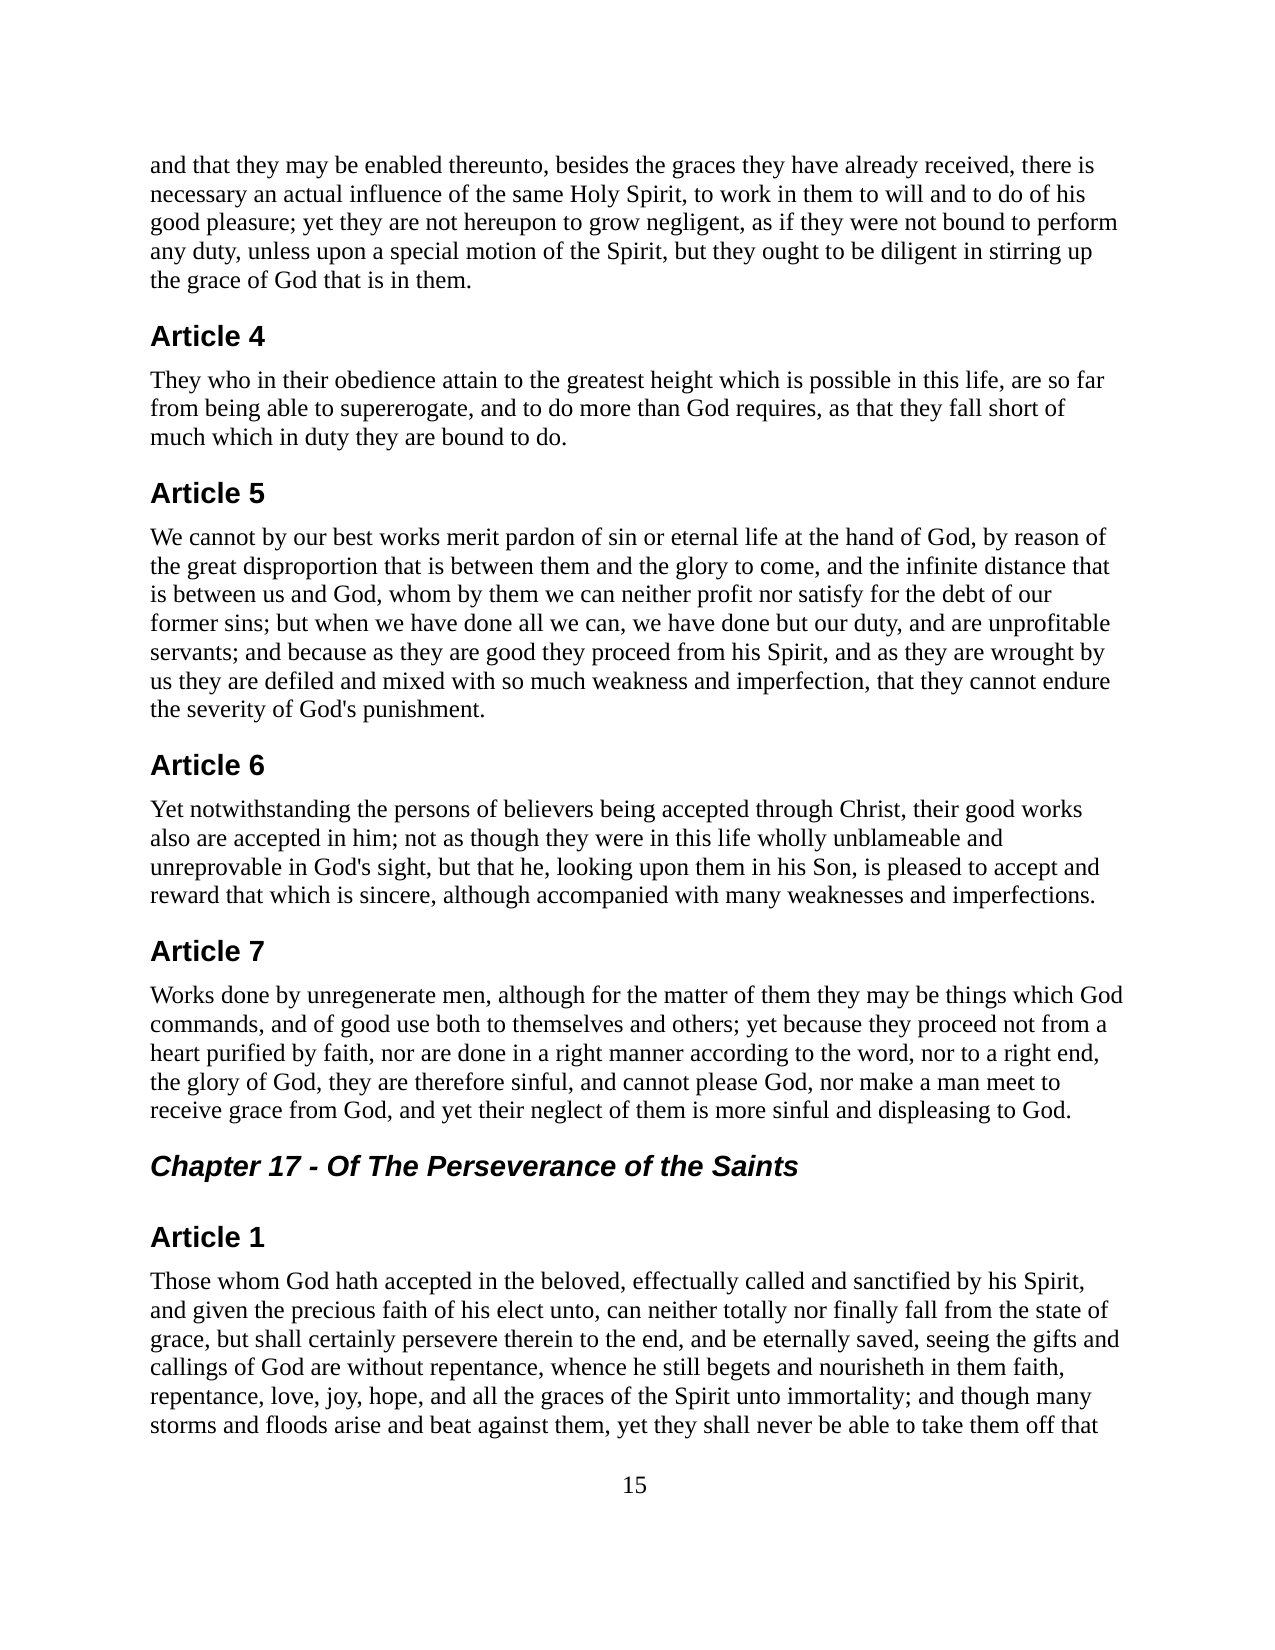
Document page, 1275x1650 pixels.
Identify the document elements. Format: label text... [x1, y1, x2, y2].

text Works done by unregenerate men, although for the matter of them they may be things which God commands, and of good use both to themselves and others; yet because they proceed not from a heart purified by faith, nor are done in a right manner according to the word, nor to a right end, the glory of God, they are therefore sinful, and cannot please God, nor make a man meet to receive grace from God, and yet their neglect of them is more sinful and displeasing to God. [150, 980, 1125, 1124]
subtitle Article 1 [150, 1220, 1125, 1254]
text We cannot by our best works merit pardon of sin or eternal life at the hand of God, by reason of the great disproportion that is between them and the glory to come, and the infinite distance that is between us and God, whom by them we can neither profit nor satisfy for the debt of our former sins; but when we have done all we can, we have done but our duty, and are unprofitable servants; and because as they are good they proceed from his Spirit, and as they are wrought by us they are defiled and mixed with so much weakness and imperfection, that they cannot endure the severity of God's punishment. [150, 522, 1125, 723]
subtitle Article 7 [150, 934, 1125, 968]
subtitle Article 4 [150, 319, 1125, 352]
text Those whom God hath accepted in the beloved, effectually called and sanctified by his Spirit, and given the precious faith of his elect unto, can neither totally nor finally fall from the state of grace, but shall certainly persevere therein to the end, and be eternally saved, seeing the gifts and callings of God are without repentance, whence he still begets and nourisheth in them faith, repentance, love, joy, hope, and all the graces of the Spirit unto immortality; and though many storms and floods arise and beat against them, yet they shall never be able to take them off that [150, 1266, 1125, 1439]
text and that they may be enabled thereunto, besides the graces they have already received, there is necessary an actual influence of the same Holy Spirit, to work in them to will and to do of his good pleasure; yet they are not hereupon to grow negligent, as if they were not bound to perform any duty, unless upon a special motion of the Spirit, but they ought to be diligent in stirring up the grace of God that is in them. [150, 150, 1125, 294]
subtitle Chapter 17 - Of The Perseverance of the Saints [150, 1149, 1125, 1183]
subtitle Article 6 [150, 748, 1125, 782]
subtitle Article 5 [150, 476, 1125, 509]
text Yet notwithstanding the persons of believers being accepted through Christ, their good works also are accepted in him; not as though they were in this life wholly unblameable and unreprovable in God's sight, but that he, looking upon them in his Son, is pleased to accept and reward that which is sincere, although accompanied with many weaknesses and imperfections. [150, 794, 1125, 909]
text They who in their obedience attain to the greatest height which is possible in this life, are so far from being able to supererogate, and to do more than God requires, as that they fall short of much which in duty they are bound to do. [150, 365, 1125, 451]
